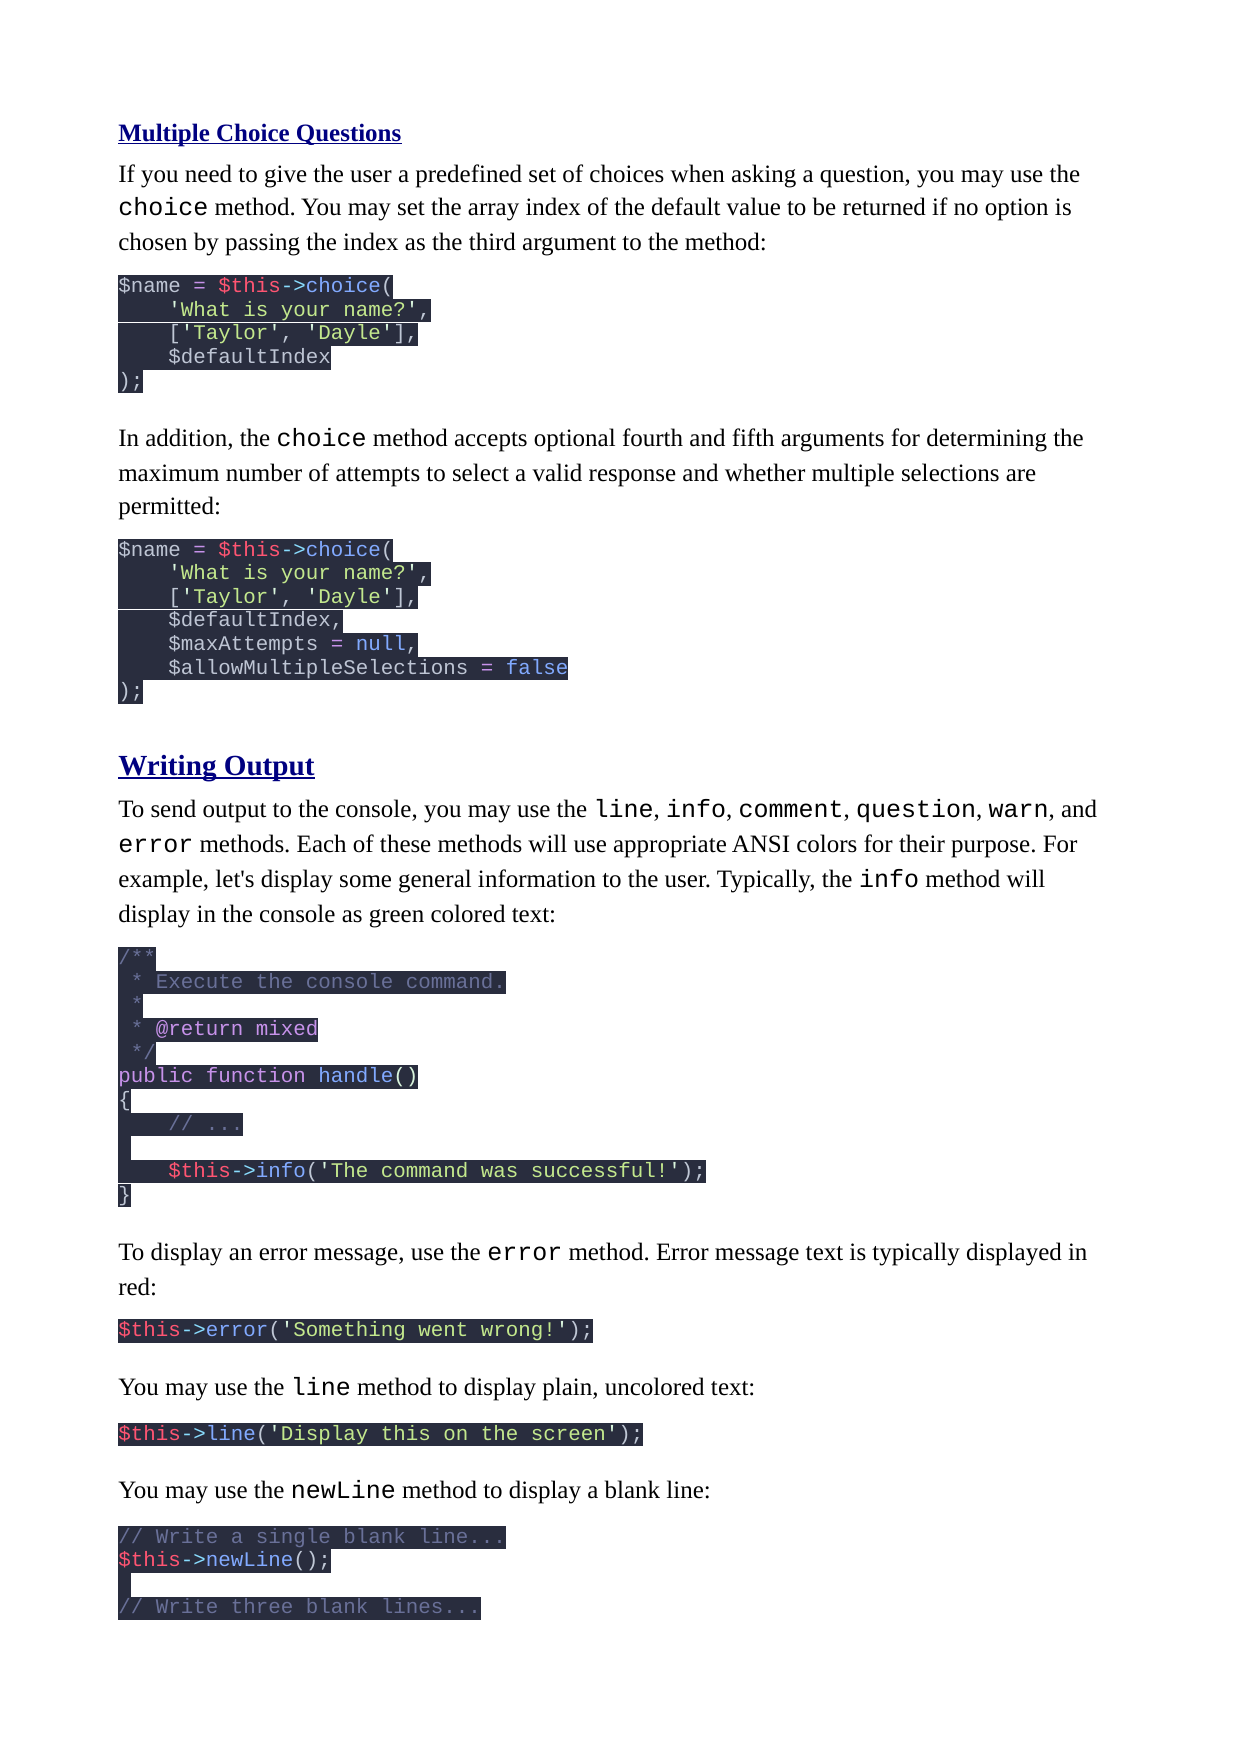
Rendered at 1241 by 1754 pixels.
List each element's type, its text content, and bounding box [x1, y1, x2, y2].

text If you need to give the user a predefined set of choices when asking a question, you may use the choice method. You may set the array index of the default value to be returned if no option is chosen by passing the index as the third argument to the method: [118, 159, 1122, 256]
text You may use the newLine method to display a blank line: [118, 1476, 1122, 1506]
text 'What is your name?', [118, 562, 1122, 586]
text * @return mixed [118, 1018, 1122, 1042]
text } [118, 1183, 1122, 1207]
subtitle Writing Output [118, 748, 1122, 782]
text // ... [118, 1113, 1122, 1136]
text $allowMultipleSelections = false [118, 657, 1122, 680]
text You may use the line method to display plain, uncolored text: [118, 1372, 1122, 1403]
text $this->newLine(); [118, 1549, 1122, 1573]
text 'What is your name?', [118, 299, 1122, 322]
text $defaultIndex, [118, 609, 1122, 633]
text To display an error message, use the error method. Error message text is typically displayed in red: [118, 1237, 1122, 1301]
text $this->line('Display this on the screen'); [118, 1422, 1122, 1446]
text $this->info('The command was successful!'); [118, 1160, 1122, 1183]
text // Write three blank lines... [118, 1597, 1122, 1620]
text * [118, 994, 1122, 1018]
text To send output to the console, you may use the line, info, comment, question, warn, and error methods. Each of these methods will use appropriate ANSI colors for their purpose. For example, let's display some general information to the user. Typically, the info method will display in the console as green colored text: [118, 794, 1122, 928]
text { [118, 1089, 1122, 1113]
text /** [118, 947, 1122, 971]
text ); [118, 680, 1122, 704]
text $maxAttempts = null, [118, 633, 1122, 657]
text public function handle() [118, 1065, 1122, 1089]
text * Execute the console command. [118, 971, 1122, 994]
text ); [118, 370, 1122, 393]
text In addition, the choice method accepts optional fourth and fifth arguments for determining the maximum number of attempts to select a valid response and whether multiple selections are permitted: [118, 423, 1122, 520]
text $name = $this->choice( [118, 275, 1122, 299]
text // Write a single blank line... [118, 1526, 1122, 1549]
text $name = $this->choice( [118, 538, 1122, 562]
text */ [118, 1042, 1122, 1065]
subtitle Multiple Choice Questions [118, 118, 1122, 147]
text $defaultIndex [118, 346, 1122, 370]
text ['Taylor', 'Dayle'], [118, 322, 1122, 346]
text $this->error('Something went wrong!'); [118, 1319, 1122, 1343]
text ['Taylor', 'Dayle'], [118, 586, 1122, 609]
